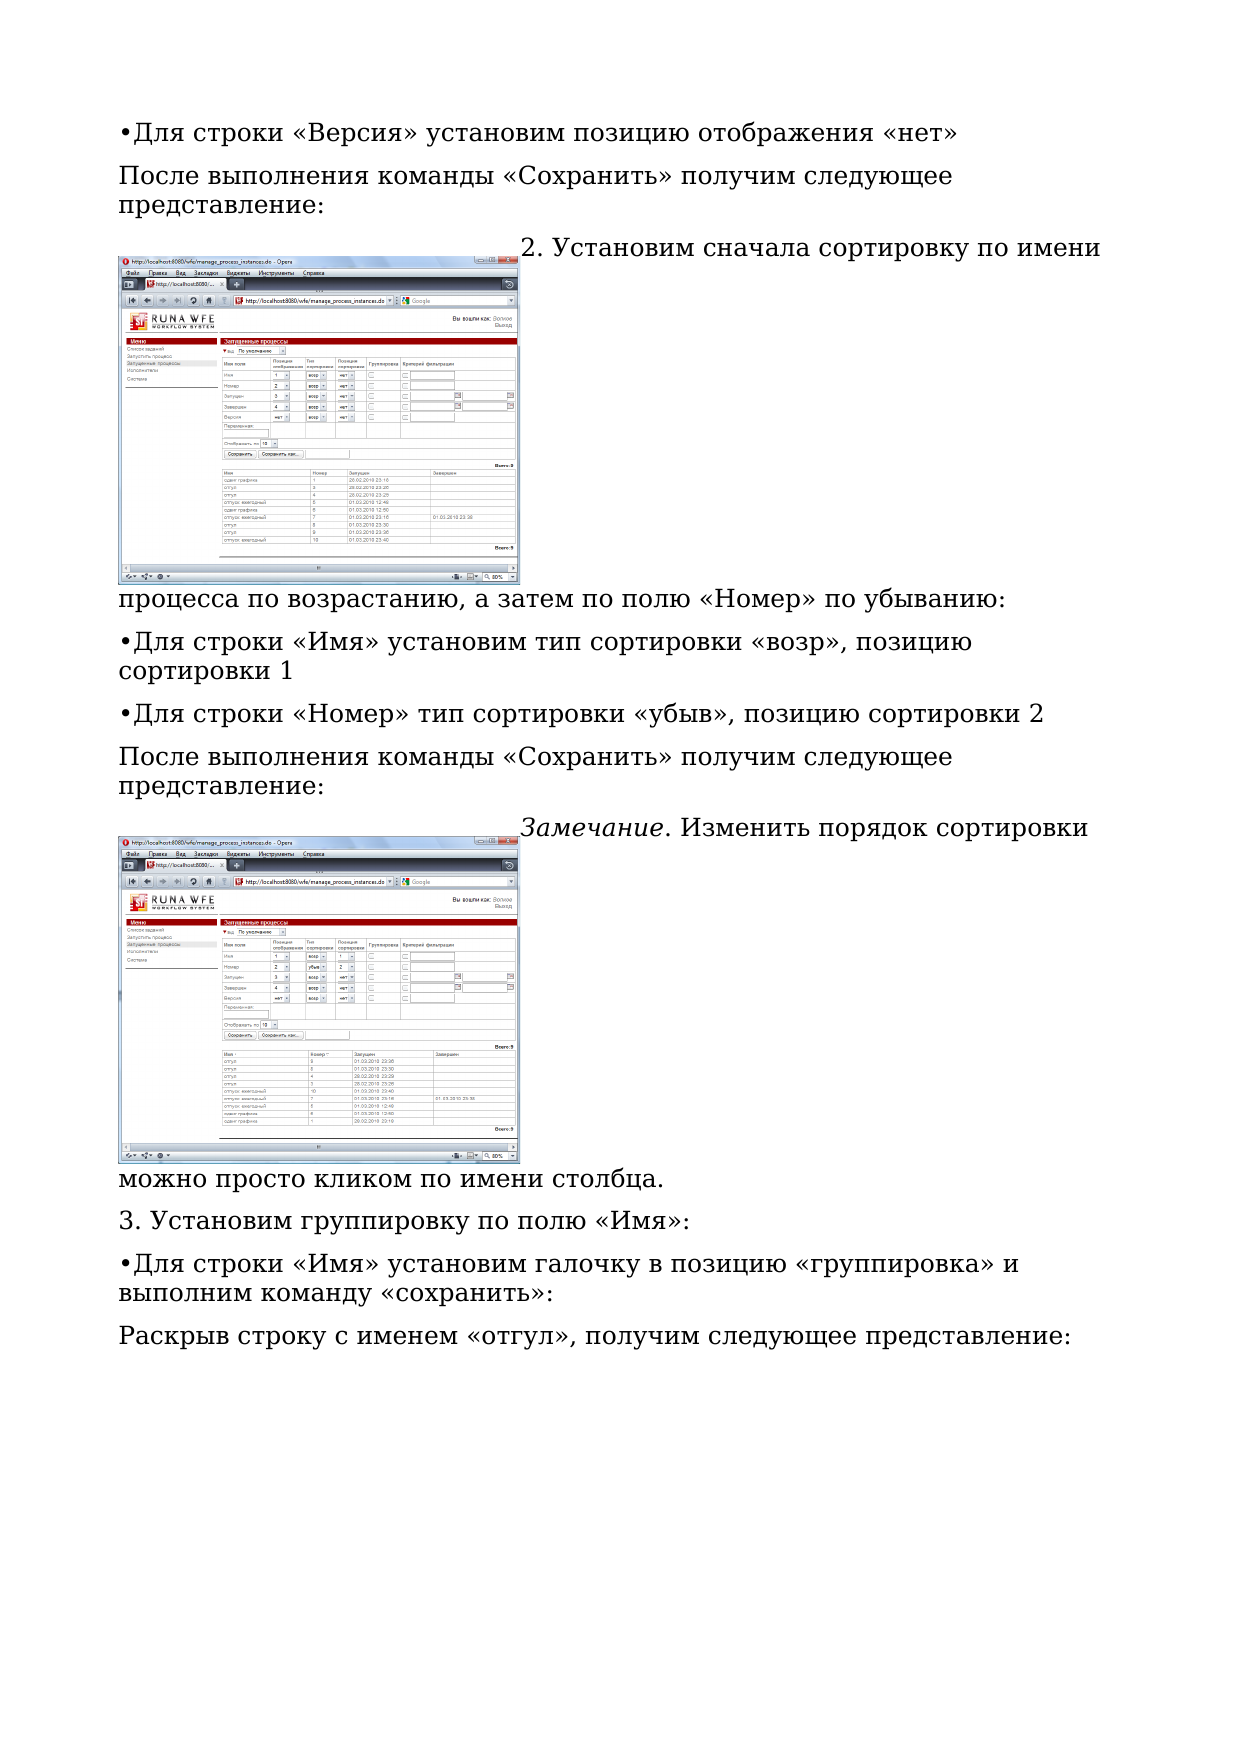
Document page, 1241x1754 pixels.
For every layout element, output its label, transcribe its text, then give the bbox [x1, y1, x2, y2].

picture [118, 836, 521, 1164]
text Раскрыв строку с именем «отгул», получим следующее представление: [118, 1321, 1122, 1350]
picture [118, 256, 521, 585]
text Замечание. Изменить порядок сортировки можно просто кликом по имени столбца. [118, 814, 1122, 1193]
text 2. Установим сначала сортировку по имени процесса по возрастанию, а затем по полю «Номер» по убыванию: [118, 233, 1122, 614]
list Для строки «Версия» установим позицию отображения «нет» [118, 118, 1122, 147]
list Для строки «Имя» установим тип сортировки «возр», позицию сортировки 1 [118, 627, 1122, 686]
list Для строки «Номер» тип сортировки «убыв», позицию сортировки 2 [118, 699, 1122, 728]
text После выполнения команды «Сохранить» получим следующее представление: [118, 742, 1122, 800]
text После выполнения команды «Сохранить» получим следующее представление: [118, 161, 1122, 219]
list Для строки «Имя» установим галочку в позицию «группировка» и выполним команду «сохранить»: [118, 1249, 1122, 1308]
text 3. Установим группировку по полю «Имя»: [118, 1207, 1122, 1236]
